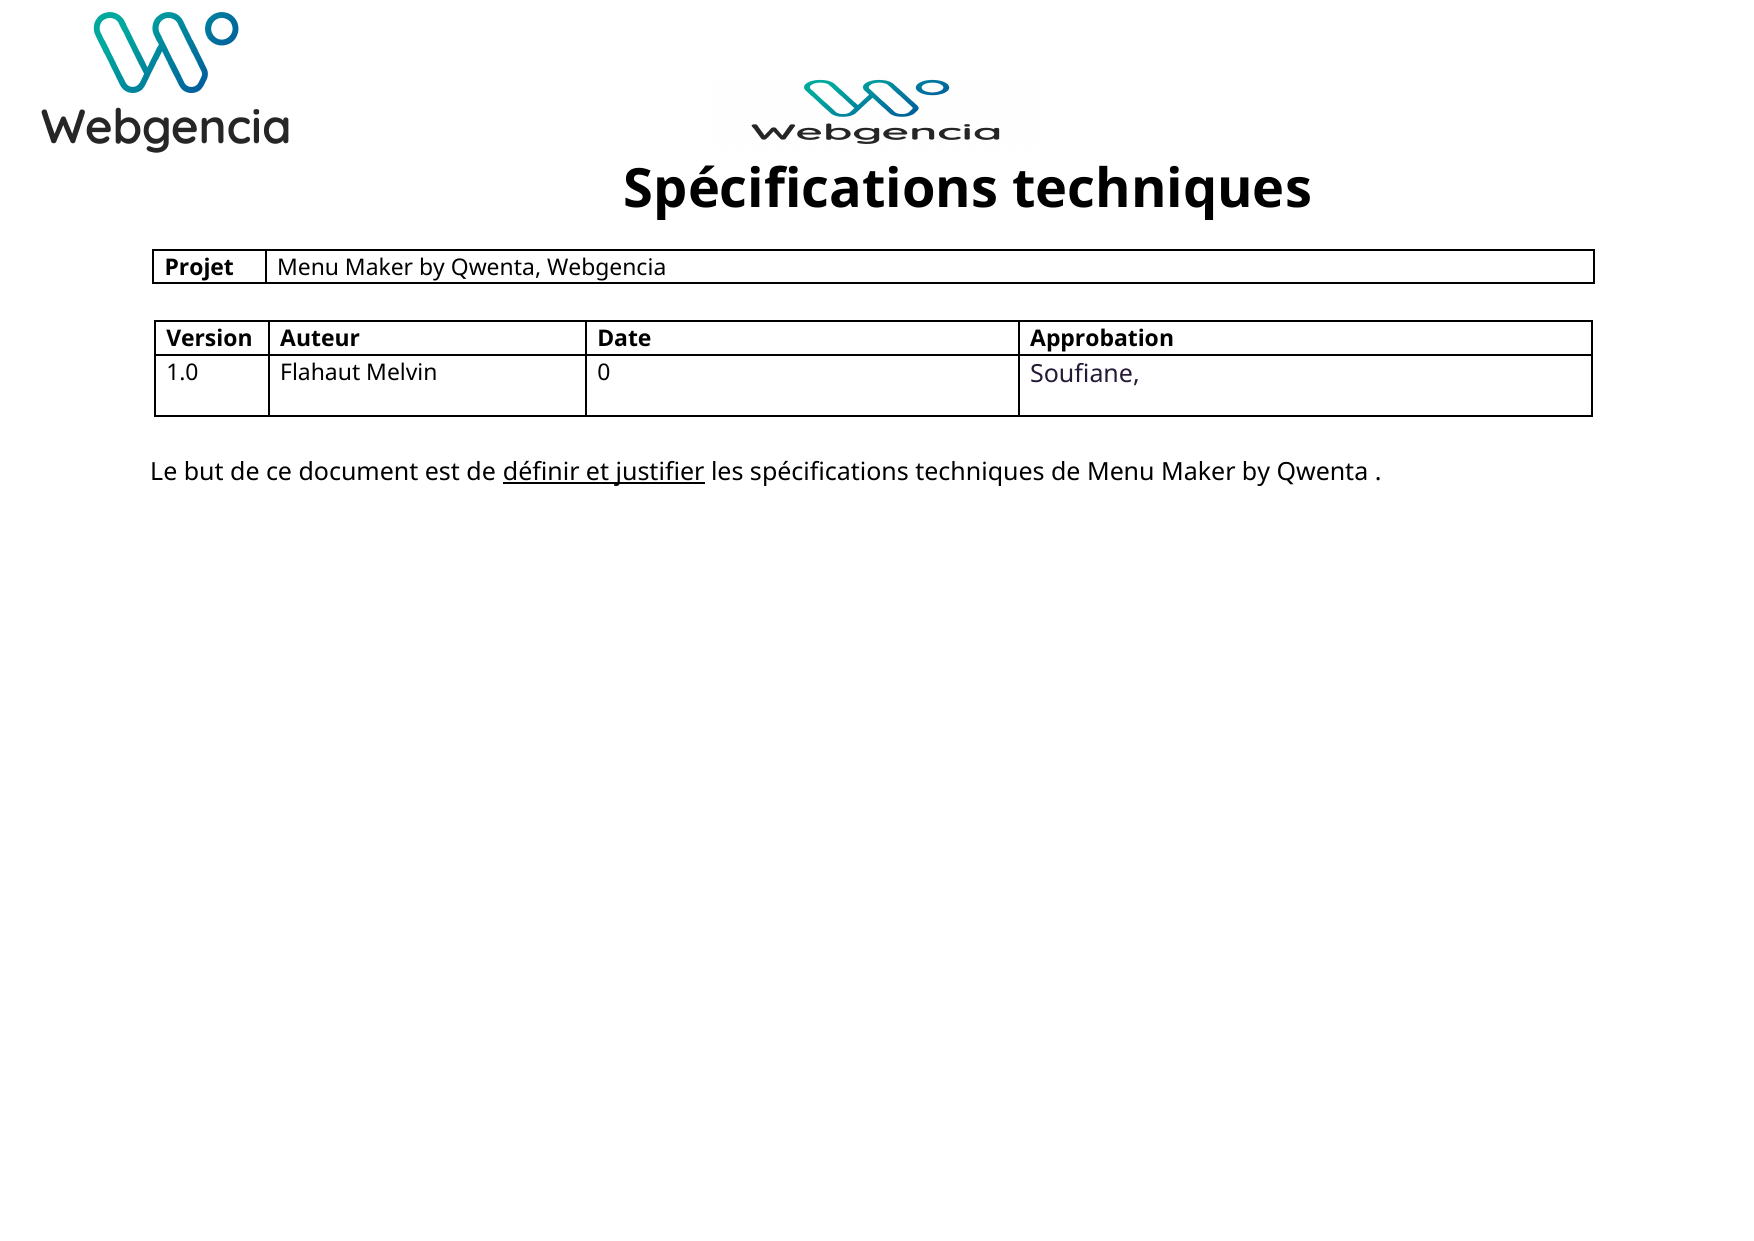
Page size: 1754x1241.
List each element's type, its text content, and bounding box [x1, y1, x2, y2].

table_cell Soufiane, [1020, 356, 1591, 415]
table_cell Flahaut Melvin [270, 356, 585, 415]
table_header Date [587, 322, 1018, 353]
table_header Projet [154, 251, 265, 282]
table_header Auteur [270, 322, 585, 353]
table_header Menu Maker by Qwenta, Webgencia [267, 251, 1593, 282]
table_header Version [156, 322, 268, 353]
table_header Approbation [1020, 322, 1591, 353]
text Le but de ce document est de définir et justifier les spécifications techniques de Menu Maker by Qwenta . [150, 453, 1604, 487]
picture [710, 75, 1043, 150]
title Spécifications techniques [150, 150, 1604, 224]
picture [0, 0, 332, 166]
table_cell 1.0 [156, 356, 268, 415]
table_cell 0 [587, 356, 1018, 415]
